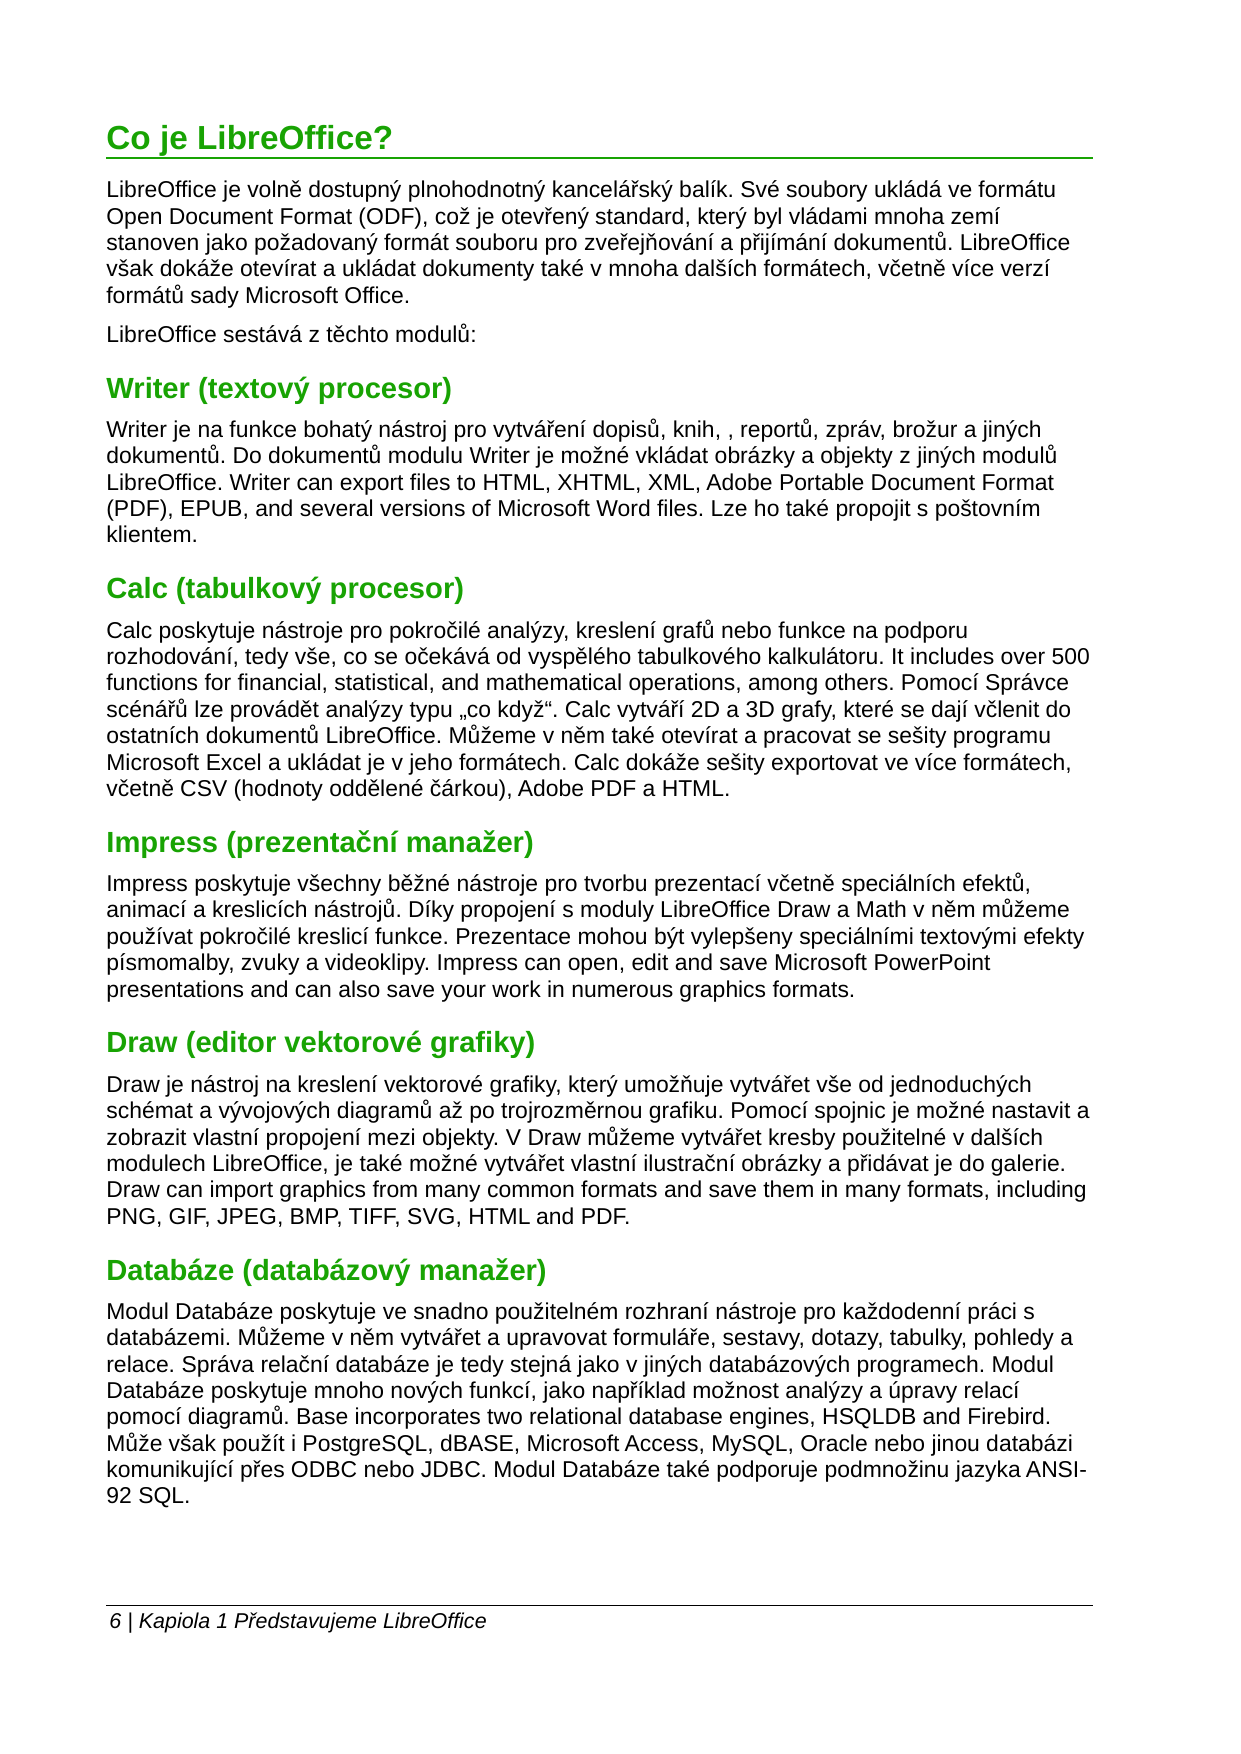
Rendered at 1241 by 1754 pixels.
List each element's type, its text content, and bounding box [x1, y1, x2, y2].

subtitle Co je LibreOffice? [106, 118, 1093, 157]
text Writer je na funkce bohatý nástroj pro vytváření dopisů, knih, , reportů, zpráv, brožur a jiných dokumentů. Do dokumentů modulu Writer je možné vkládat obrázky a objekty z jiných modulů LibreOffice. Writer can export files to HTML, XHTML, XML, Adobe Portable Document Format (PDF), EPUB, and several versions of Microsoft Word files. Lze ho také propojit s poštovním klientem. [106, 416, 1093, 548]
subtitle Draw (editor vektorové grafiky) [106, 1026, 1093, 1059]
text Draw je nástroj na kreslení vektorové grafiky, který umožňuje vytvářet vše od jednoduchých schémat a vývojových diagramů až po trojrozměrnou grafiku. Pomocí spojnic je možné nastavit a zobrazit vlastní propojení mezi objekty. V Draw můžeme vytvářet kresby použitelné v dalších modulech LibreOffice, je také možné vytvářet vlastní ilustrační obrázky a přidávat je do galerie. Draw can import graphics from many common formats and save them in many formats, including PNG, GIF, JPEG, BMP, TIFF, SVG, HTML and PDF. [106, 1071, 1093, 1229]
subtitle Calc (tabulkový procesor) [106, 571, 1093, 605]
text Impress poskytuje všechny běžné nástroje pro tvorbu prezentací včetně speciálních efektů, animací a kreslicích nástrojů. Díky propojení s moduly LibreOffice Draw a Math v něm můžeme používat pokročilé kreslicí funkce. Prezentace mohou být vylepšeny speciálními textovými efekty písmomalby, zvuky a videoklipy. Impress can open, edit and save Microsoft PowerPoint presentations and can also save your work in numerous graphics formats. [106, 870, 1093, 1002]
text Calc poskytuje nástroje pro pokročilé analýzy, kreslení grafů nebo funkce na podporu rozhodování, tedy vše, co se očekává od vyspělého tabulkového kalkulátoru. It includes over 500 functions for financial, statistical, and mathematical operations, among others. Pomocí Správce scénářů lze provádět analýzy typu „co když“. Calc vytváří 2D a 3D grafy, které se dají včlenit do ostatních dokumentů LibreOffice. Můžeme v něm také otevírat a pracovat se sešity programu Microsoft Excel a ukládat je v jeho formátech. Calc dokáže sešity exportovat ve více formátech, včetně CSV (hodnoty oddělené čárkou), Adobe PDF a HTML. [106, 617, 1093, 801]
subtitle Databáze (databázový manažer) [106, 1253, 1093, 1286]
subtitle Writer (textový procesor) [106, 371, 1093, 404]
text LibreOffice je volně dostupný plnohodnotný kancelářský balík. Své soubory ukládá ve formátu Open Document Format (ODF), což je otevřený standard, který byl vládami mnoha zemí stanoven jako požadovaný formát souboru pro zveřejňování a přijímání dokumentů. LibreOffice však dokáže otevírat a ukládat dokumenty také v mnoha dalších formátech, včetně více verzí formátů sady Microsoft Office. [106, 176, 1093, 308]
text Modul Databáze poskytuje ve snadno použitelném rozhraní nástroje pro každodenní práci s databázemi. Můžeme v něm vytvářet a upravovat formuláře, sestavy, dotazy, tabulky, pohledy a relace. Správa relační databáze je tedy stejná jako v jiných databázových programech. Modul Databáze poskytuje mnoho nových funkcí, jako například možnost analýzy a úpravy relací pomocí diagramů. Base incorporates two relational database engines, HSQLDB and Firebird. Může však použít i PostgreSQL, dBASE, Microsoft Access, MySQL, Oracle nebo jinou databázi komunikující přes ODBC nebo JDBC. Modul Databáze také podporuje podmnožinu jazyka ANSI-92 SQL. [106, 1298, 1093, 1509]
text LibreOffice sestává z těchto modulů: [106, 321, 1093, 347]
subtitle Impress (prezentační manažer) [106, 825, 1093, 858]
